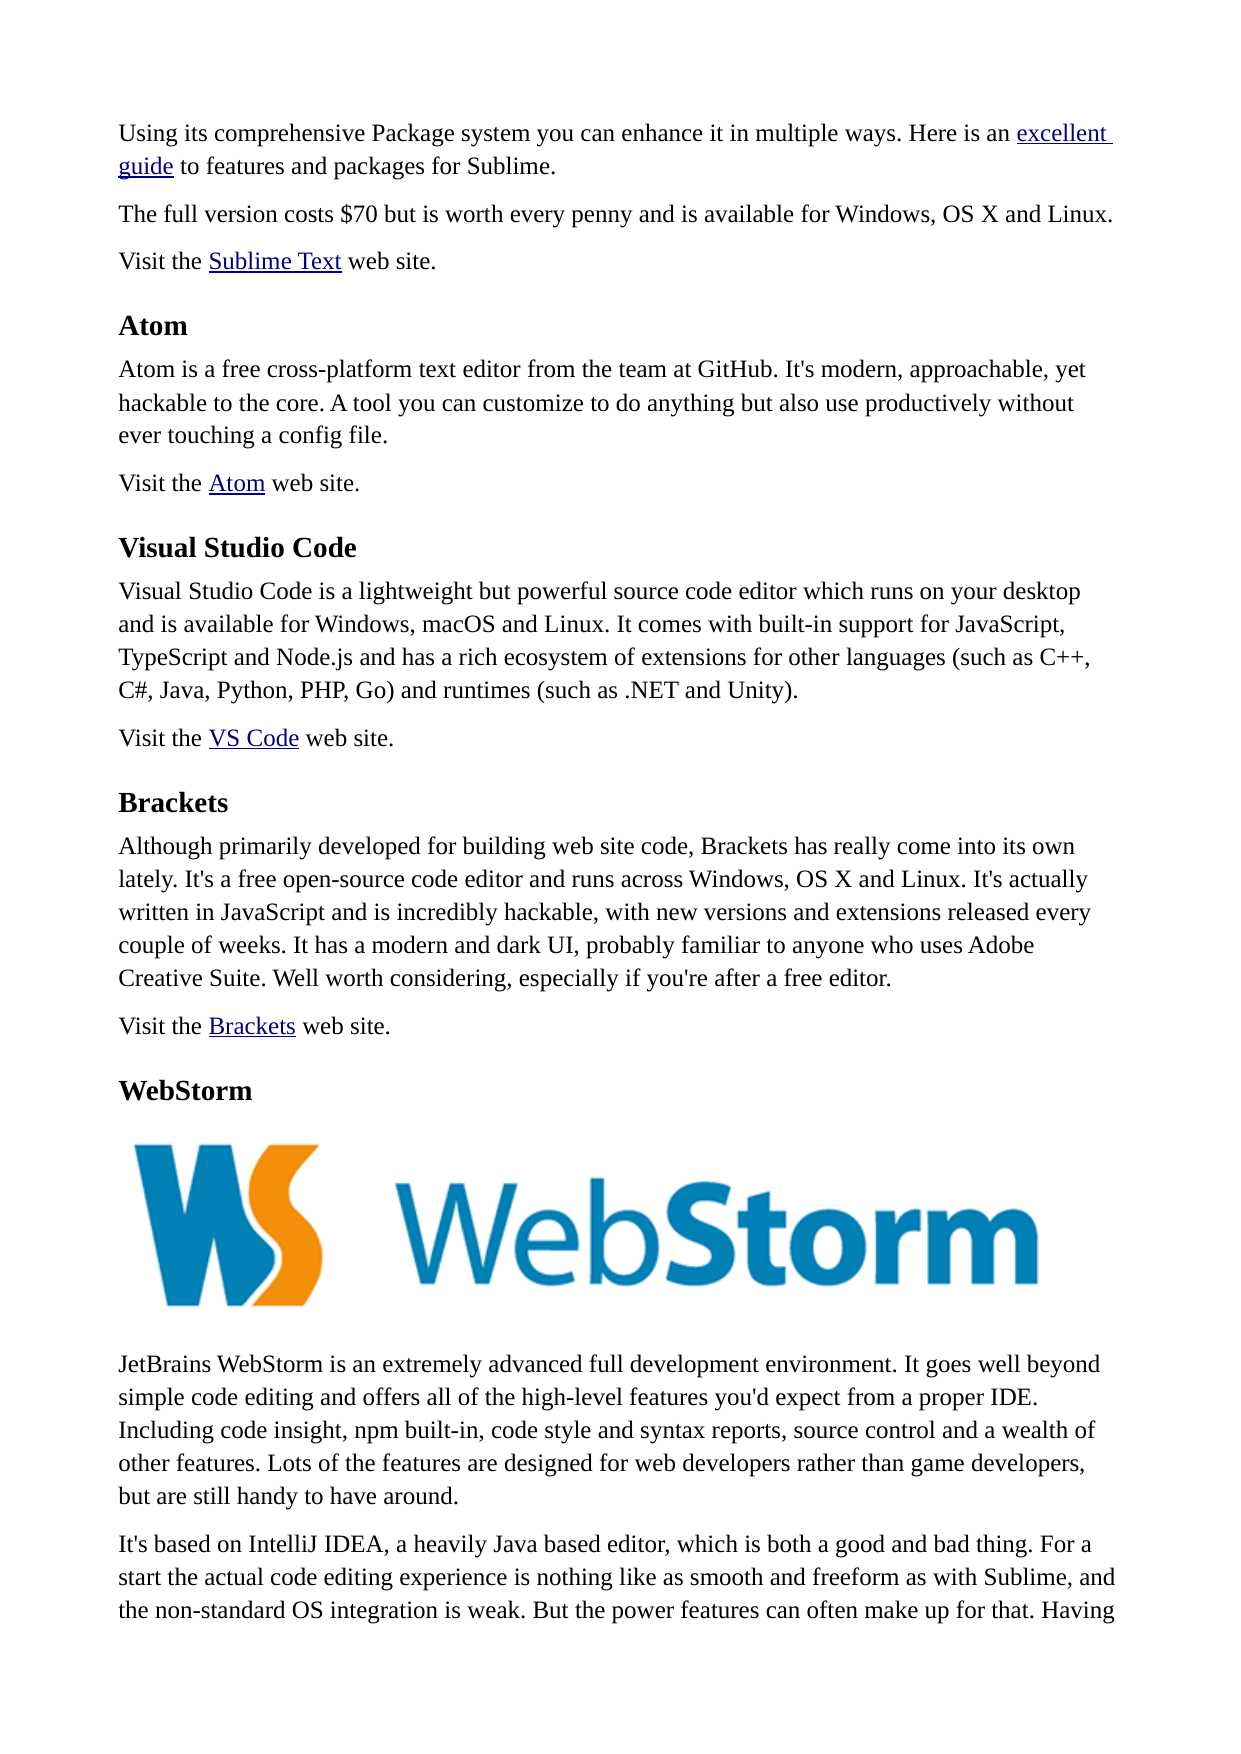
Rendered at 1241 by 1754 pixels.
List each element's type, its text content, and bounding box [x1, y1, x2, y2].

picture [118, 1119, 1056, 1331]
text Visit the Sublime Text web site. [118, 246, 1122, 275]
subtitle WebStorm [118, 1073, 1122, 1107]
text Atom is a free cross-platform text editor from the team at GitHub. It's modern, approachable, yet hackable to the core. A tool you can customize to do anything but also use productively without ever touching a config file. [118, 354, 1122, 449]
text Visit the Brackets web site. [118, 1011, 1122, 1040]
text It's based on IntelliJ IDEA, a heavily Java based editor, which is both a good and bad thing. For a start the actual code editing experience is nothing like as smooth and freeform as with Sublime, and the non-standard OS integration is weak. But the power features can often make up for that. Having [118, 1529, 1122, 1623]
text Visit the Atom web site. [118, 468, 1122, 497]
text The full version costs $70 but is worth every penny and is available for Windows, OS X and Linux. [118, 199, 1122, 227]
subtitle Brackets [118, 785, 1122, 819]
text Using its comprehensive Package system you can enhance it in multiple ways. Here is an excellent guide to features and packages for Sublime. [118, 118, 1122, 180]
text JetBrains WebStorm is an extremely advanced full development environment. It goes well beyond simple code editing and offers all of the high-level features you'd expect from a proper IDE. Including code insight, npm built-in, code style and syntax reports, source control and a wealth of other features. Lots of the features are designed for web developers rather than game developers, but are still handy to have around. [118, 1349, 1122, 1510]
subtitle Atom [118, 308, 1122, 342]
text Visual Studio Code is a lightweight but powerful source code editor which runs on your desktop and is available for Windows, macOS and Linux. It comes with built-in support for JavaScript, TypeScript and Node.js and has a rich ecosystem of extensions for other languages (such as C++, C#, Java, Python, PHP, Go) and runtimes (such as .NET and Unity). [118, 576, 1122, 704]
text Visit the VS Code web site. [118, 723, 1122, 752]
text Although primarily developed for building web site code, Brackets has really come into its own lately. It's a free open-source code editor and runs across Windows, OS X and Linux. It's actually written in JavaScript and is incredibly hackable, with new versions and extensions released every couple of weeks. It has a modern and dark UI, probably familiar to anyone who uses Adobe Creative Suite. Well worth considering, especially if you're after a free editor. [118, 831, 1122, 992]
subtitle Visual Studio Code [118, 530, 1122, 564]
